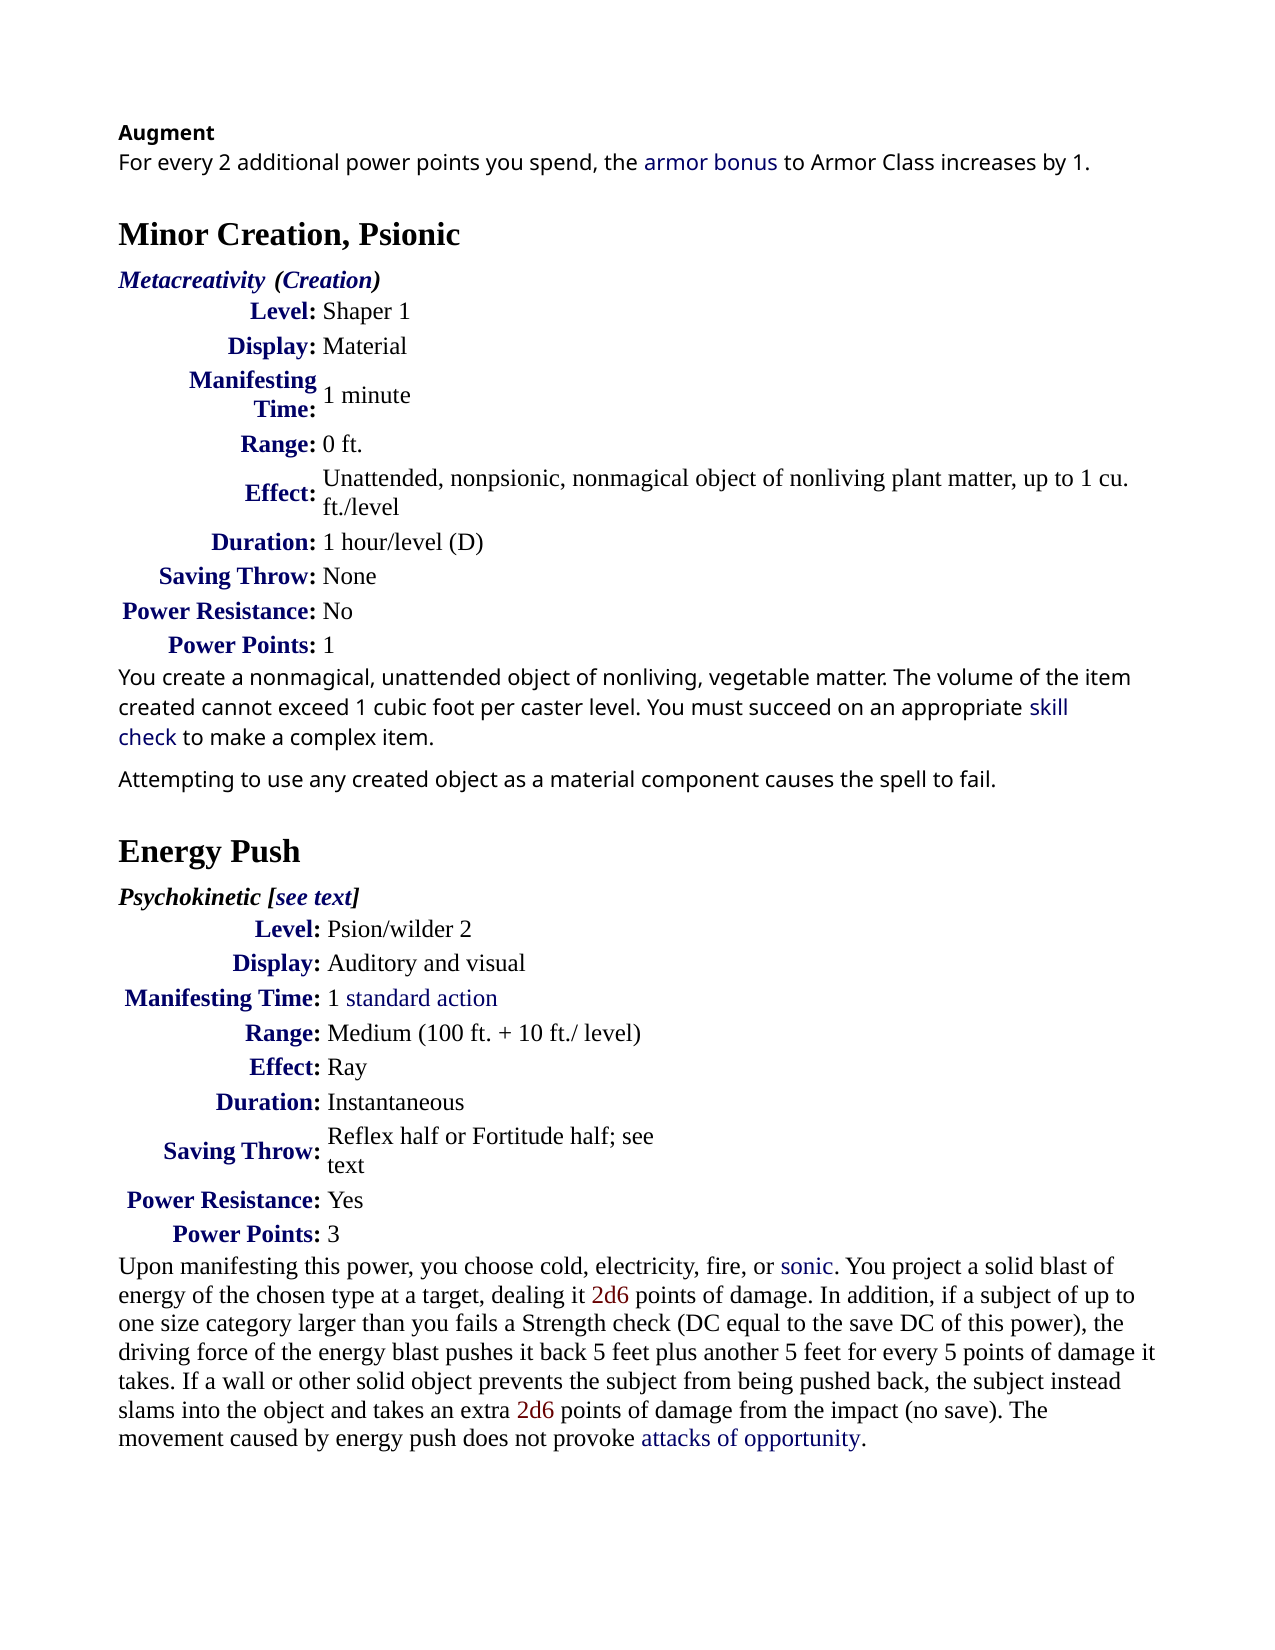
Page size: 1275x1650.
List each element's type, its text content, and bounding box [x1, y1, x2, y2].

table_cell Range: [118, 1015, 324, 1049]
subtitle Augment [118, 118, 1157, 147]
table_cell 1 [320, 628, 1157, 662]
subtitle Psychokinetic [see text] [118, 882, 1157, 911]
table_cell Duration: [118, 524, 319, 558]
table_cell Ray [324, 1049, 697, 1084]
table_cell Duration: [118, 1084, 324, 1118]
table_cell 1 hour/level (D) [320, 524, 1157, 558]
table_cell Power Points: [118, 1216, 324, 1251]
text Upon manifesting this power, you choose cold, electricity, fire, or sonic. You project a solid blast of energy of the chosen type at a target, dealing it 2d6 points of damage. In addition, if a subject of up to one size category larger than you fails a Strength check (DC equal to the save DC of this power), the driving force of the energy blast pushes it back 5 feet plus another 5 feet for every 5 points of damage it takes. If a wall or other solid object prevents the subject from being pushed back, the subject instead slams into the object and takes an extra 2d6 points of damage from the impact (no save). The movement caused by energy push does not provoke attacks of opportunity. [118, 1251, 1157, 1452]
table_cell 1 minute [320, 363, 1157, 426]
subtitle Metacreativity (Creation) [118, 265, 1157, 293]
subtitle Minor Creation, Psionic [118, 214, 1157, 252]
table_cell Auditory and visual [324, 946, 697, 980]
table_cell Material [320, 328, 1157, 363]
table_cell Power Points: [118, 628, 319, 662]
table_cell Range: [118, 426, 319, 461]
table_header Level: [118, 911, 324, 946]
table_cell Display: [118, 328, 319, 363]
table_cell Manifesting Time: [118, 980, 324, 1015]
table_cell Instantaneous [324, 1084, 697, 1118]
table_cell Saving Throw: [118, 1119, 324, 1182]
text You create a nonmagical, unattended object of nonliving, vegetable matter. The volume of the item created cannot exceed 1 cubic foot per caster level. You must succeed on an appropriate skill check to make a complex item. [118, 662, 1157, 752]
table_header Psion/wilder 2 [324, 911, 697, 946]
table_cell Power Resistance: [118, 1182, 324, 1216]
table_cell Effect: [118, 1049, 324, 1084]
table_cell Display: [118, 946, 324, 980]
table_header Level: [118, 294, 319, 328]
table_cell Yes [324, 1182, 697, 1216]
table_cell Reflex half or Fortitude half; see text [324, 1119, 697, 1182]
table_cell No [320, 593, 1157, 628]
table_cell Unattended, nonpsionic, nonmagical object of nonliving plant matter, up to 1 cu. ft./level [320, 461, 1157, 524]
subtitle Energy Push [118, 831, 1157, 870]
text For every 2 additional power points you spend, the armor bonus to Armor Class increases by 1. [118, 147, 1157, 176]
table_cell Manifesting Time: [118, 363, 319, 426]
table_cell Power Resistance: [118, 593, 319, 628]
table_cell Medium (100 ft. + 10 ft./ level) [324, 1015, 697, 1049]
table_cell None [320, 559, 1157, 593]
table_cell 0 ft. [320, 426, 1157, 461]
text Attempting to use any created object as a material component causes the spell to fail. [118, 764, 1157, 794]
table_cell 3 [324, 1216, 697, 1251]
table_cell 1 standard action [324, 980, 697, 1015]
table_header Shaper 1 [320, 294, 1157, 328]
table_cell Effect: [118, 461, 319, 524]
table_cell Saving Throw: [118, 559, 319, 593]
